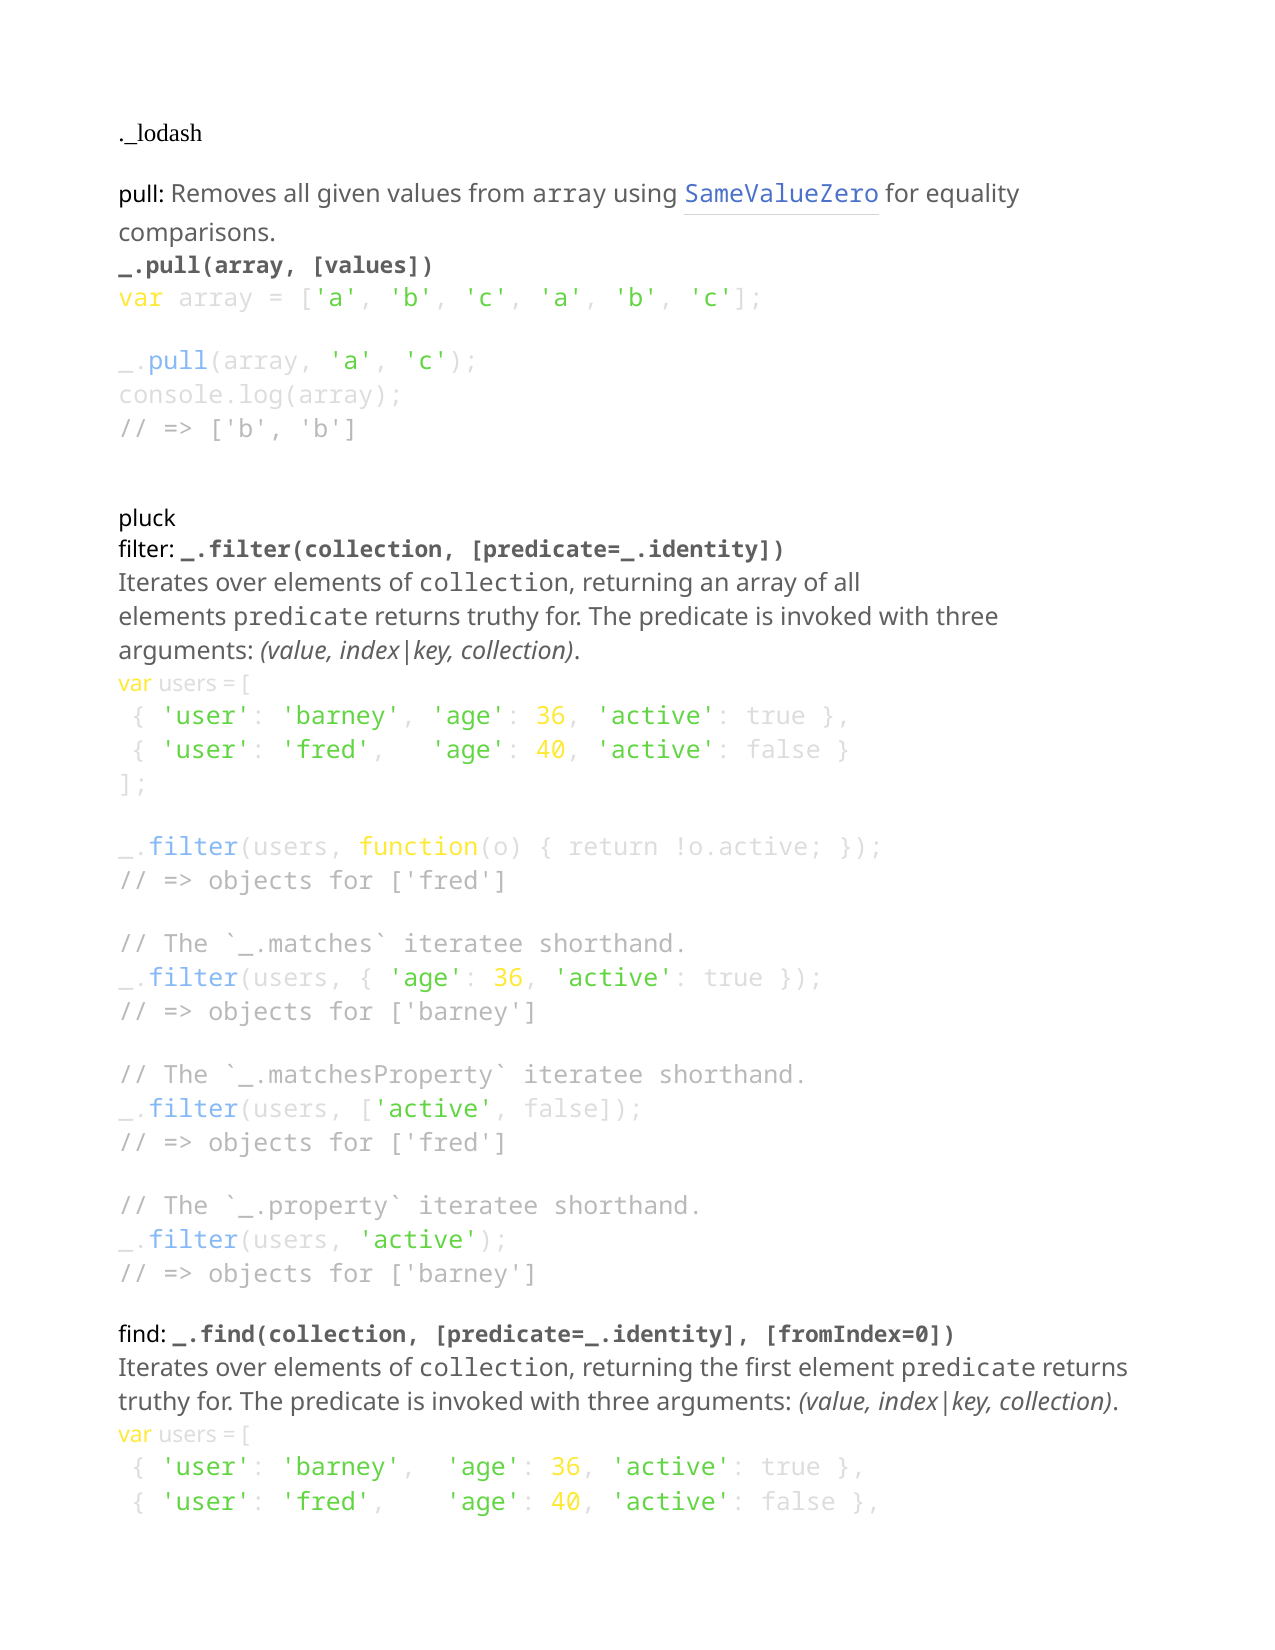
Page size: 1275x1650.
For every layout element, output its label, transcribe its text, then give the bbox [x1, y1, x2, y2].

text find: _.find(collection, [predicate=_.identity], [fromIndex=0]) [118, 1318, 1157, 1350]
text // => objects for ['fred'] [118, 863, 1157, 897]
text { 'user': 'fred', 'age': 40, 'active': false } [118, 732, 1157, 766]
text // The `_.matches` iteratee shorthand. [118, 926, 1157, 960]
text Iterates over elements of collection, returning the first element predicate returns truthy for. The predicate is invoked with three arguments: (value, index|key, collection). [118, 1350, 1157, 1418]
text _.filter(users, function(o) { return !o.active; }); [118, 829, 1157, 863]
text _.filter(users, { 'age': 36, 'active': true }); [118, 960, 1157, 994]
text // => objects for ['barney'] [118, 994, 1157, 1028]
text // The `_.property` iteratee shorthand. [118, 1187, 1157, 1222]
text var users = [ [118, 1418, 1157, 1449]
text Iterates over elements of collection, returning an array of all elements predicate returns truthy for. The predicate is invoked with three arguments: (value, index|key, collection). [118, 564, 1157, 667]
text { 'user': 'barney', 'age': 36, 'active': true }, [118, 1449, 1157, 1483]
text _.filter(users, 'active'); [118, 1222, 1157, 1256]
text _.pull(array, 'a', 'c'); [118, 343, 1157, 377]
text var array = ['a', 'b', 'c', 'a', 'b', 'c']; [118, 280, 1157, 314]
text pluck [118, 502, 1157, 533]
text // => objects for ['barney'] [118, 1256, 1157, 1290]
text { 'user': 'fred', 'age': 40, 'active': false }, [118, 1483, 1157, 1517]
text // The `_.matchesProperty` iteratee shorthand. [118, 1057, 1157, 1091]
text { 'user': 'barney', 'age': 36, 'active': true }, [118, 698, 1157, 732]
text // => objects for ['fred'] [118, 1125, 1157, 1159]
text ]; [118, 766, 1157, 800]
text var users = [ [118, 667, 1157, 698]
text _.filter(users, ['active', false]); [118, 1091, 1157, 1125]
text pull: Removes all given values from array using SameValueZero for equality comparisons. _.pull(array, [values]) [118, 176, 1157, 280]
text ._lodash [118, 118, 1157, 147]
text // => ['b', 'b'] [118, 411, 1157, 445]
text console.log(array); [118, 377, 1157, 411]
text filter: _.filter(collection, [predicate=_.identity]) [118, 533, 1157, 564]
